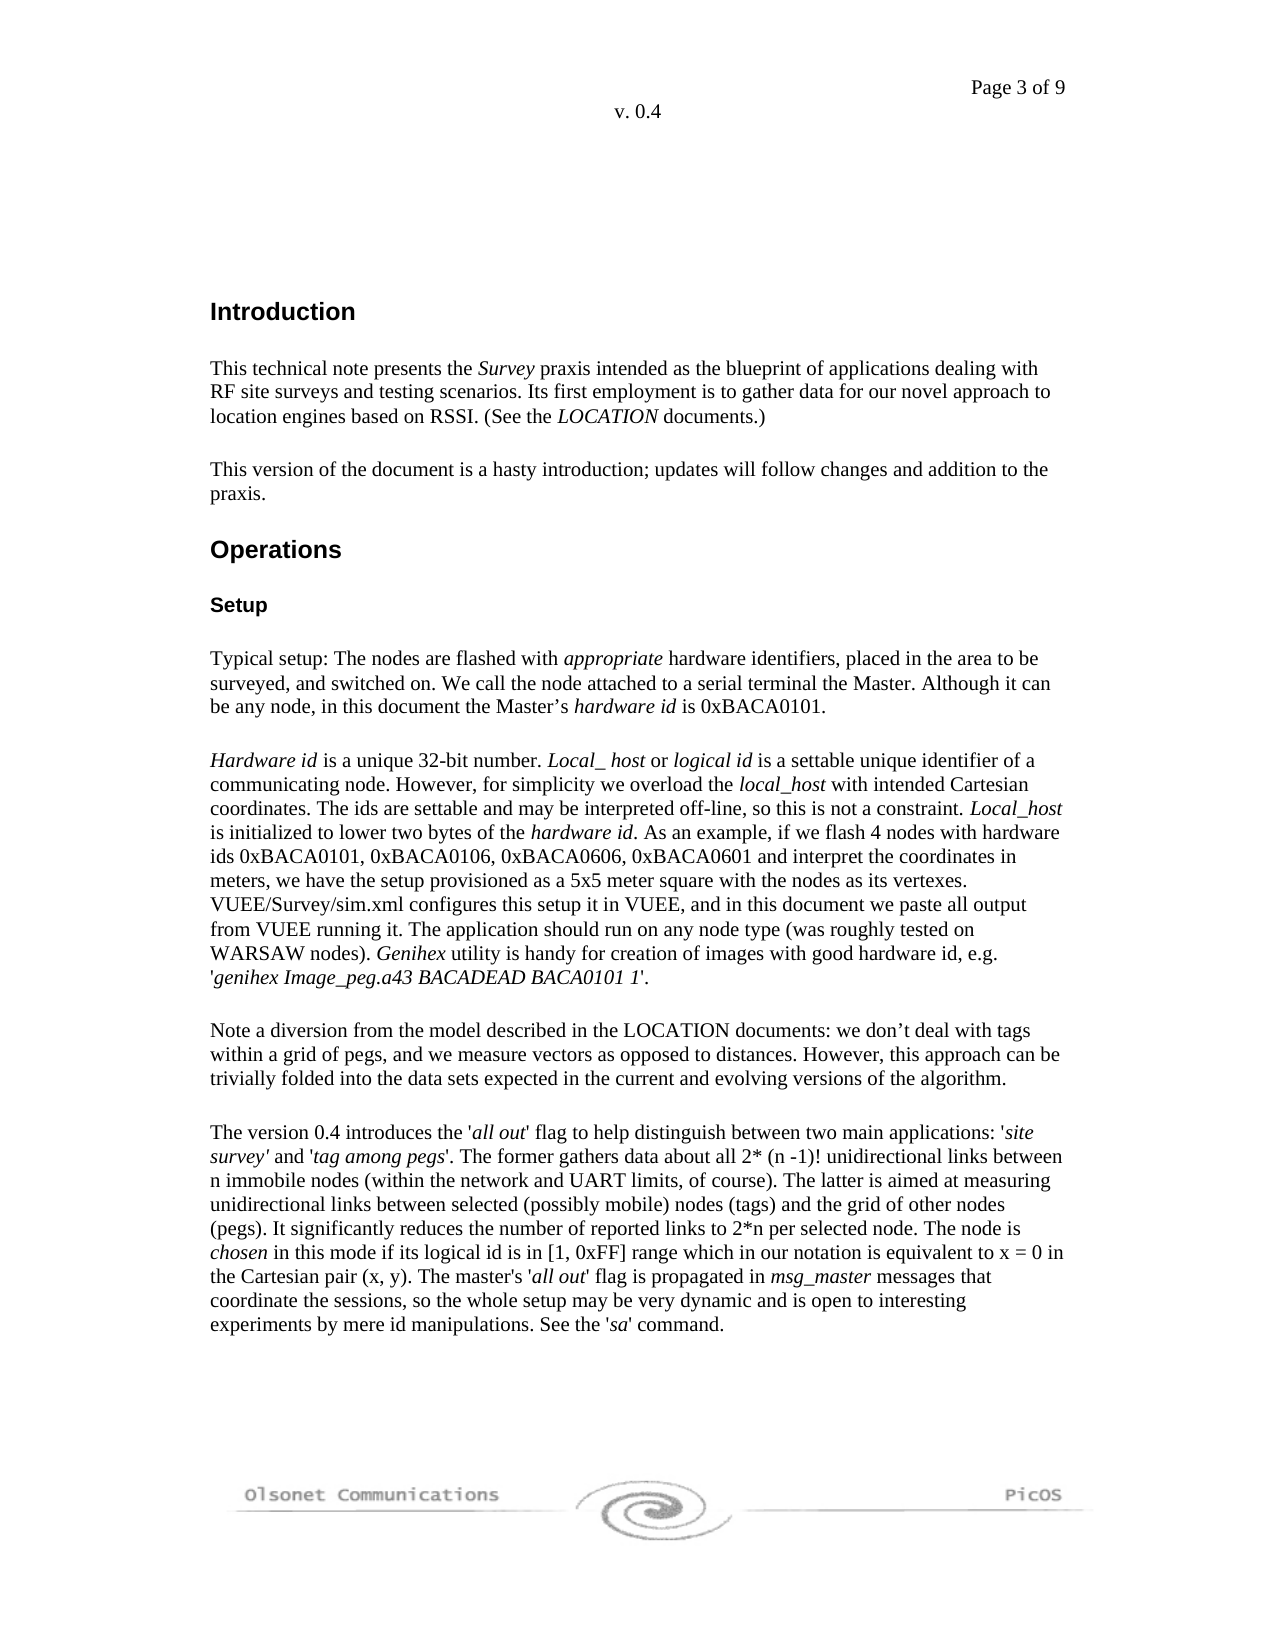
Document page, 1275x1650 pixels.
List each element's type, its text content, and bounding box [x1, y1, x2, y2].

text Hardware id is a unique 32-bit number. Local_ host or logical id is a settable unique identifier of a communicating node. However, for simplicity we overload the local_host with intended Cartesian coordinates. The ids are settable and may be interpreted off-line, so this is not a constraint. Local_host is initialized to lower two bytes of the hardware id. As an example, if we flash 4 nodes with hardware ids 0xBACA0101, 0xBACA0106, 0xBACA0606, 0xBACA0601 and interpret the coordinates in meters, we have the setup provisioned as a 5x5 meter square with the nodes as its vertexes. VUEE/Survey/sim.xml configures this setup it in VUEE, and in this document we paste all output from VUEE running it. The application should run on any node type (was roughly tested on WARSAW nodes). Genihex utility is handy for creation of images with good hardware id, e.g. 'genihex Image_peg.a43 BACADEAD BACA0101 1'. [210, 748, 1065, 989]
text This technical note presents the Survey praxis intended as the blueprint of applications dealing with RF site surveys and testing scenarios. Its first employment is to gather data for our novel approach to location engines based on RSSI. (See the LOCATION documents.) [210, 355, 1065, 428]
subtitle Setup [210, 593, 1065, 617]
text Typical setup: The nodes are flashed with appropriate hardware identifiers, placed in the area to be surveyed, and switched on. We call the node attached to a serial terminal the Master. Although it can be any node, in this document the Master’s hardware id is 0xBACA0101. [210, 646, 1065, 718]
subtitle Introduction [210, 297, 1065, 326]
text This version of the document is a hasty introduction; updates will follow changes and addition to the praxis. [210, 457, 1065, 505]
subtitle Operations [210, 535, 1065, 563]
text The version 0.4 introduces the 'all out' flag to help distinguish between two main applications: 'site survey' and 'tag among pegs'. The former gathers data about all 2* (n -1)! unidirectional links between n immobile nodes (within the network and UART limits, of course). The latter is aimed at measuring unidirectional links between selected (possibly mobile) nodes (tags) and the grid of other nodes (pegs). It significantly reduces the number of reported links to 2*n per selected node. The node is chosen in this mode if its logical id is in [1, 0xFF] range which in our notation is equivalent to x = 0 in the Cartesian pair (x, y). The master's 'all out' flag is propagated in msg_master messages that coordinate the sessions, so the whole setup may be very dynamic and is open to interesting experiments by mere id manipulations. See the 'sa' command. [210, 1120, 1065, 1336]
text Note a diversion from the model described in the LOCATION documents: we don’t deal with tags within a grid of pegs, and we measure vectors as opposed to distances. However, this approach can be trivially folded into the data sets expected in the current and evolving versions of the algorithm. [210, 1018, 1065, 1090]
picture [226, 1464, 1094, 1566]
